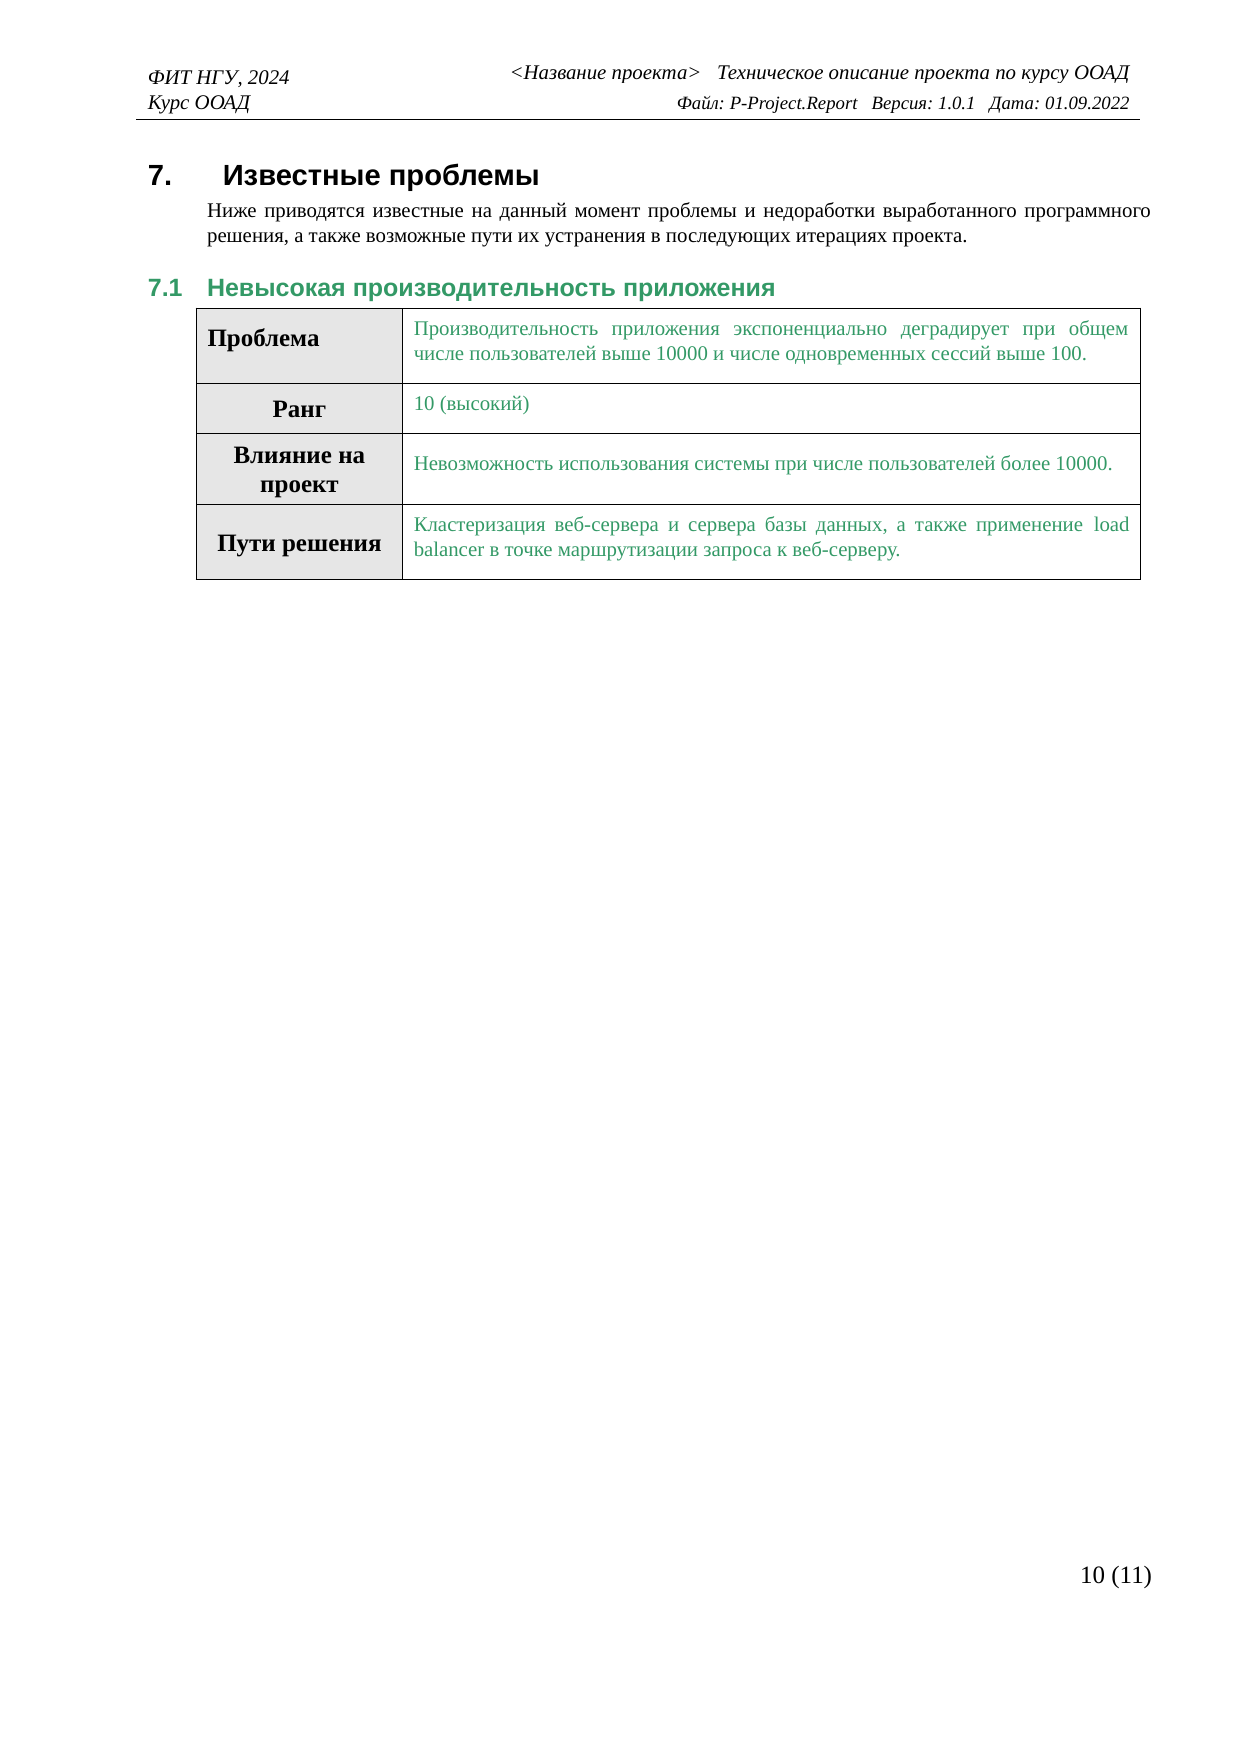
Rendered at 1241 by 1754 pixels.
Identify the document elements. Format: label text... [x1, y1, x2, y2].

table_header Проблема [197, 309, 402, 383]
text Ниже приводятся известные на данный момент проблемы и недоработки выработанного программного решения, а также возможные пути их устранения в последующих итерациях проекта. [207, 197, 1152, 247]
table_cell Кластеризация веб-сервера и сервера базы данных, а также применение load balancer в точке маршрутизации запроса к веб-серверу. [403, 505, 1140, 579]
subtitle Известные проблемы [148, 158, 1152, 191]
table_cell 10 (высокий) [403, 384, 1140, 433]
table_cell Ранг [197, 384, 402, 433]
table_cell Пути решения [197, 505, 402, 579]
table_header Производительность приложения экспоненциально деградирует при общем числе пользователей выше 10000 и числе одновременных сессий выше 100. [403, 309, 1140, 383]
table_cell Влияние на проект [197, 434, 402, 504]
table_cell Невозможность использования системы при числе пользователей более 10000. [403, 434, 1140, 504]
subtitle Невысокая производительность приложения [148, 272, 1152, 301]
